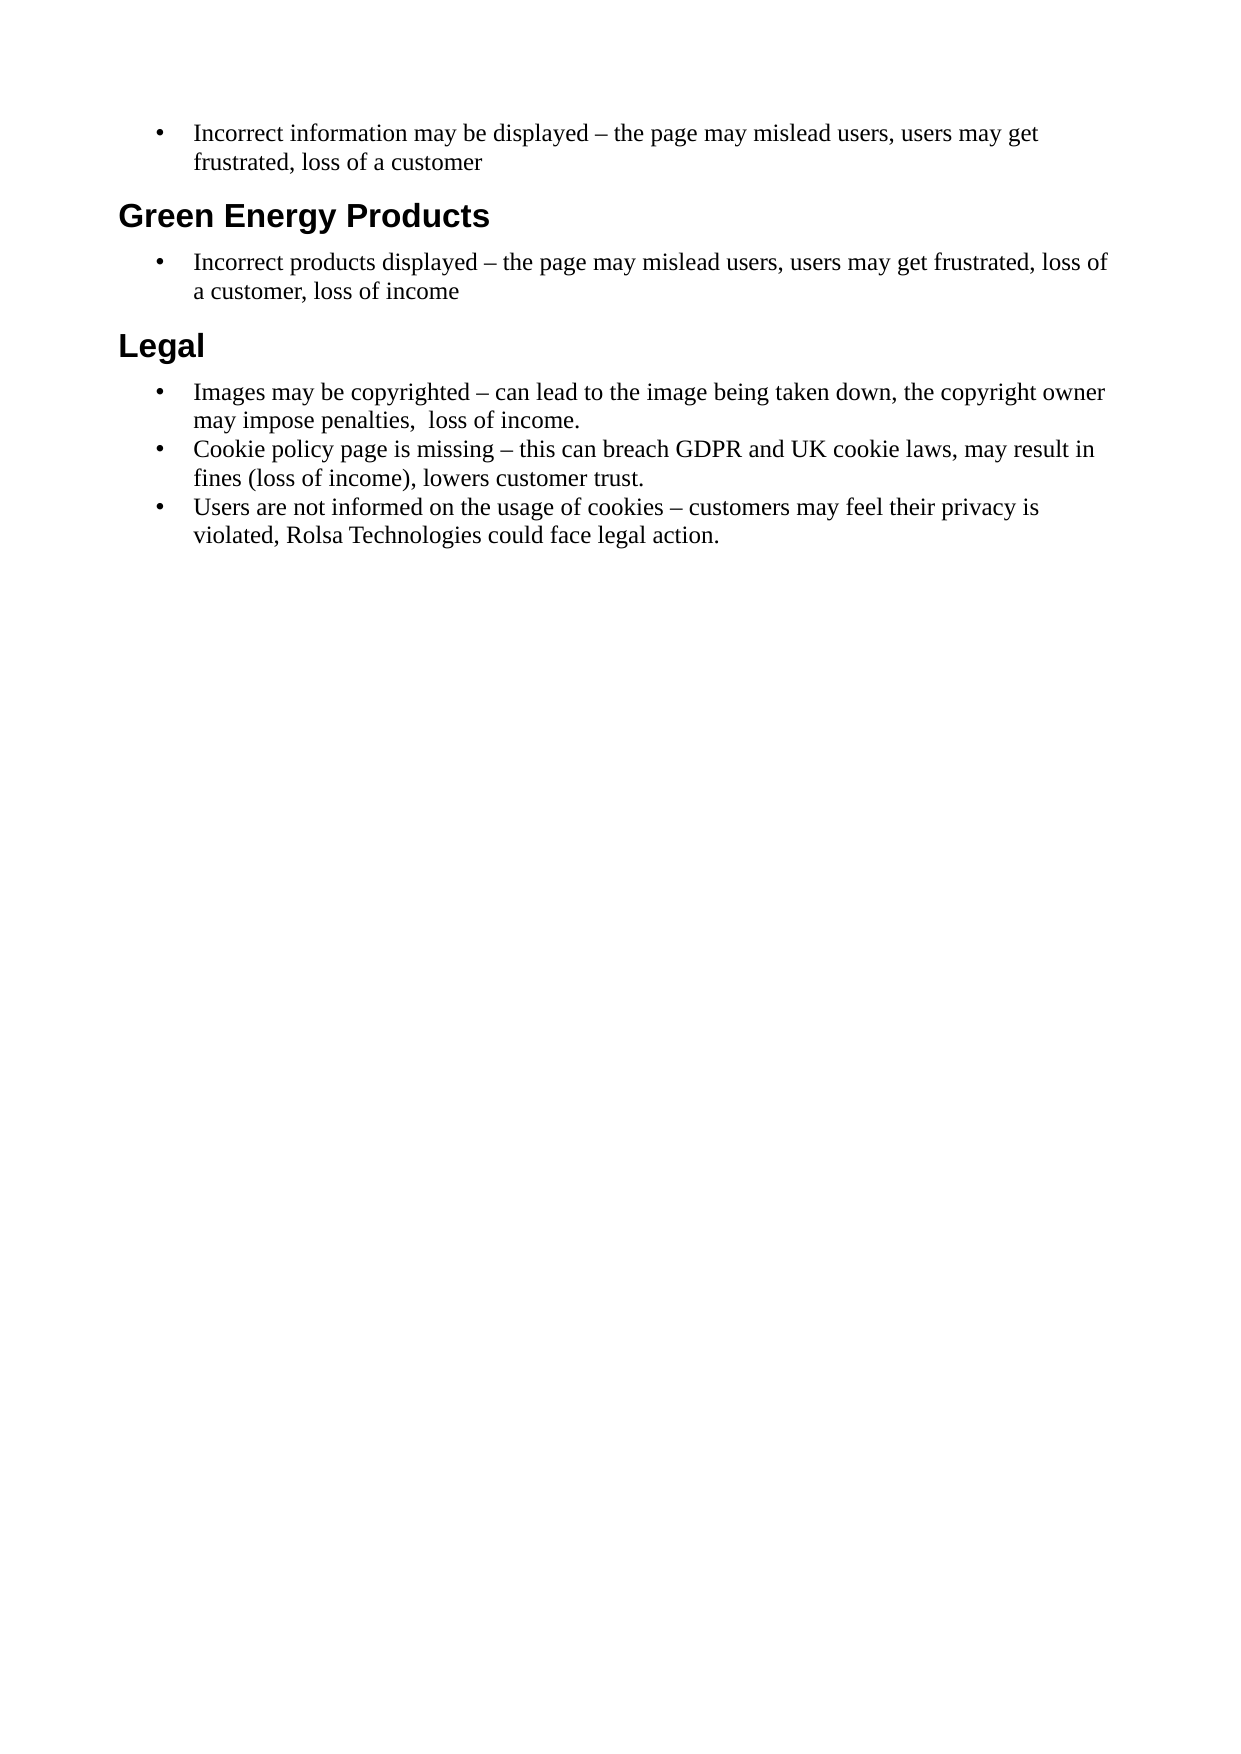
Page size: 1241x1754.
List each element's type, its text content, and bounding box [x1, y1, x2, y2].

list Users are not informed on the usage of cookies – customers may feel their privacy is violated, Rolsa Technologies could face legal action. [156, 492, 1122, 549]
list Images may be copyrighted – can lead to the image being taken down, the copyright owner may impose penalties, loss of income. [156, 377, 1122, 434]
subtitle Green Energy Products [118, 196, 1122, 235]
list Cookie policy page is missing – this can breach GDPR and UK cookie laws, may result in fines (loss of income), lowers customer trust. [156, 434, 1122, 492]
list Incorrect information may be displayed – the page may mislead users, users may get frustrated, loss of a customer [156, 118, 1122, 176]
list Incorrect products displayed – the page may mislead users, users may get frustrated, loss of a customer, loss of income [156, 247, 1122, 305]
subtitle Legal [118, 326, 1122, 364]
